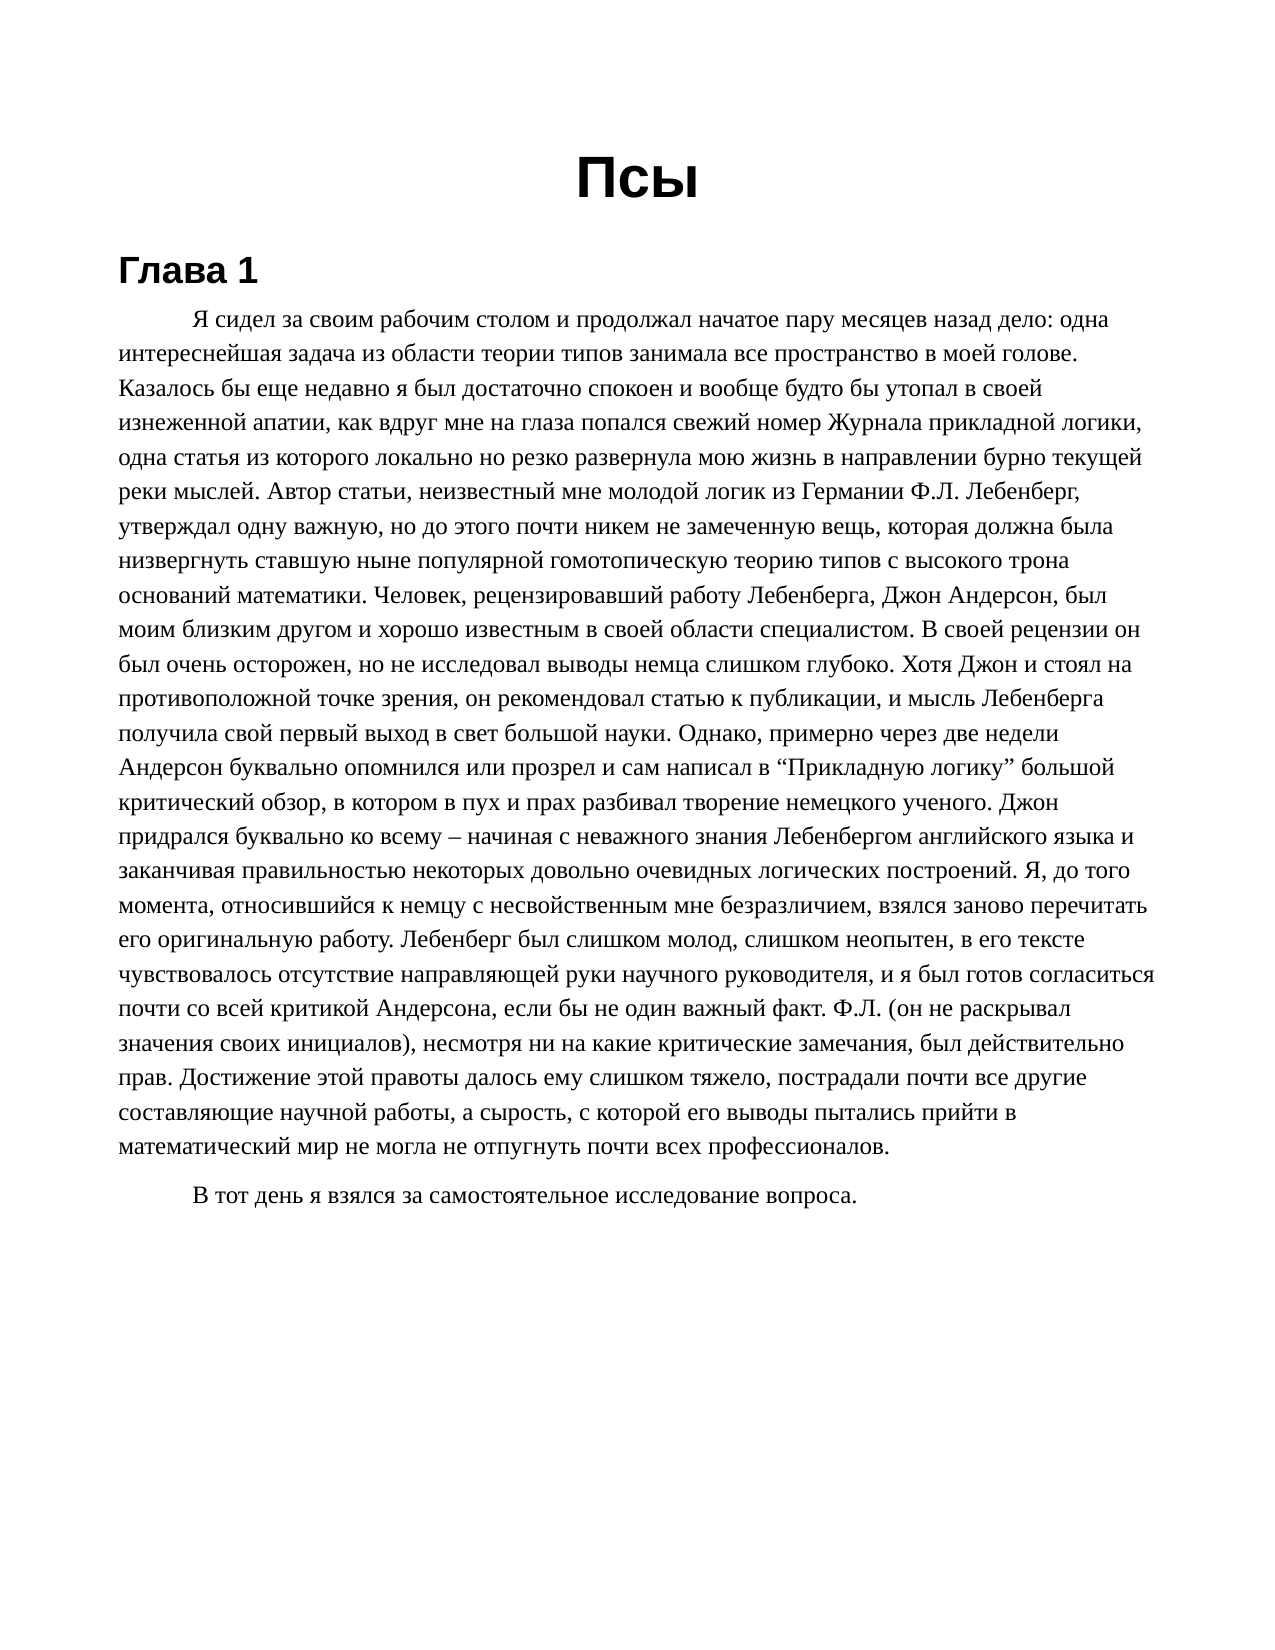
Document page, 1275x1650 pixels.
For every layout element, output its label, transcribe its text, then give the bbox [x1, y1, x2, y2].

subtitle Глава 1 [118, 248, 1157, 291]
text Я сидел за своим рабочим столом и продолжал начатое пару месяцев назад дело: одна интереснейшая задача из области теории типов занимала все пространство в моей голове. Казалось бы еще недавно я был достаточно спокоен и вообще будто бы утопал в своей изнеженной апатии, как вдруг мне на глаза попался свежий номер Журнала прикладной логики, одна статья из которого локально но резко развернула мою жизнь в направлении бурно текущей реки мыслей. Автор статьи, неизвестный мне молодой логик из Германии Ф.Л. Лебенберг, утверждал одну важную, но до этого почти никем не замеченную вещь, которая должна была низвергнуть ставшую ныне популярной гомотопическую теорию типов с высокого трона оснований математики. Человек, рецензировавший работу Лебенберга, Джон Андерсон, был моим близким другом и хорошо известным в своей области специалистом. В своей рецензии он был очень осторожен, но не исследовал выводы немца слишком глубоко. Хотя Джон и стоял на противоположной точке зрения, он рекомендовал статью к публикации, и мысль Лебенберга получила свой первый выход в свет большой науки. Однако, примерно через две недели Андерсон буквально опомнился или прозрел и сам написал в “Прикладную логику” большой критический обзор, в котором в пух и прах разбивал творение немецкого ученого. Джон придрался буквально ко всему – начиная с неважного знания Лебенбергом английского языка и заканчивая правильностью некоторых довольно очевидных логических построений. Я, до того момента, относившийся к немцу с несвойственным мне безразличием, взялся заново перечитать его оригинальную работу. Лебенберг был слишком молод, слишком неопытен, в его тексте чувствовалось отсутствие направляющей руки научного руководителя, и я был готов согласиться почти со всей критикой Андерсона, если бы не один важный факт. Ф.Л. (он не раскрывал значения своих инициалов), несмотря ни на какие критические замечания, был действительно прав. Достижение этой правоты далось ему слишком тяжело, пострадали почти все другие составляющие научной работы, а сырость, с которой его выводы пытались прийти в математический мир не могла не отпугнуть почти всех профессионалов. [118, 304, 1157, 1160]
text В тот день я взялся за самостоятельное исследование вопроса. [118, 1180, 1157, 1209]
title Псы [118, 143, 1157, 210]
